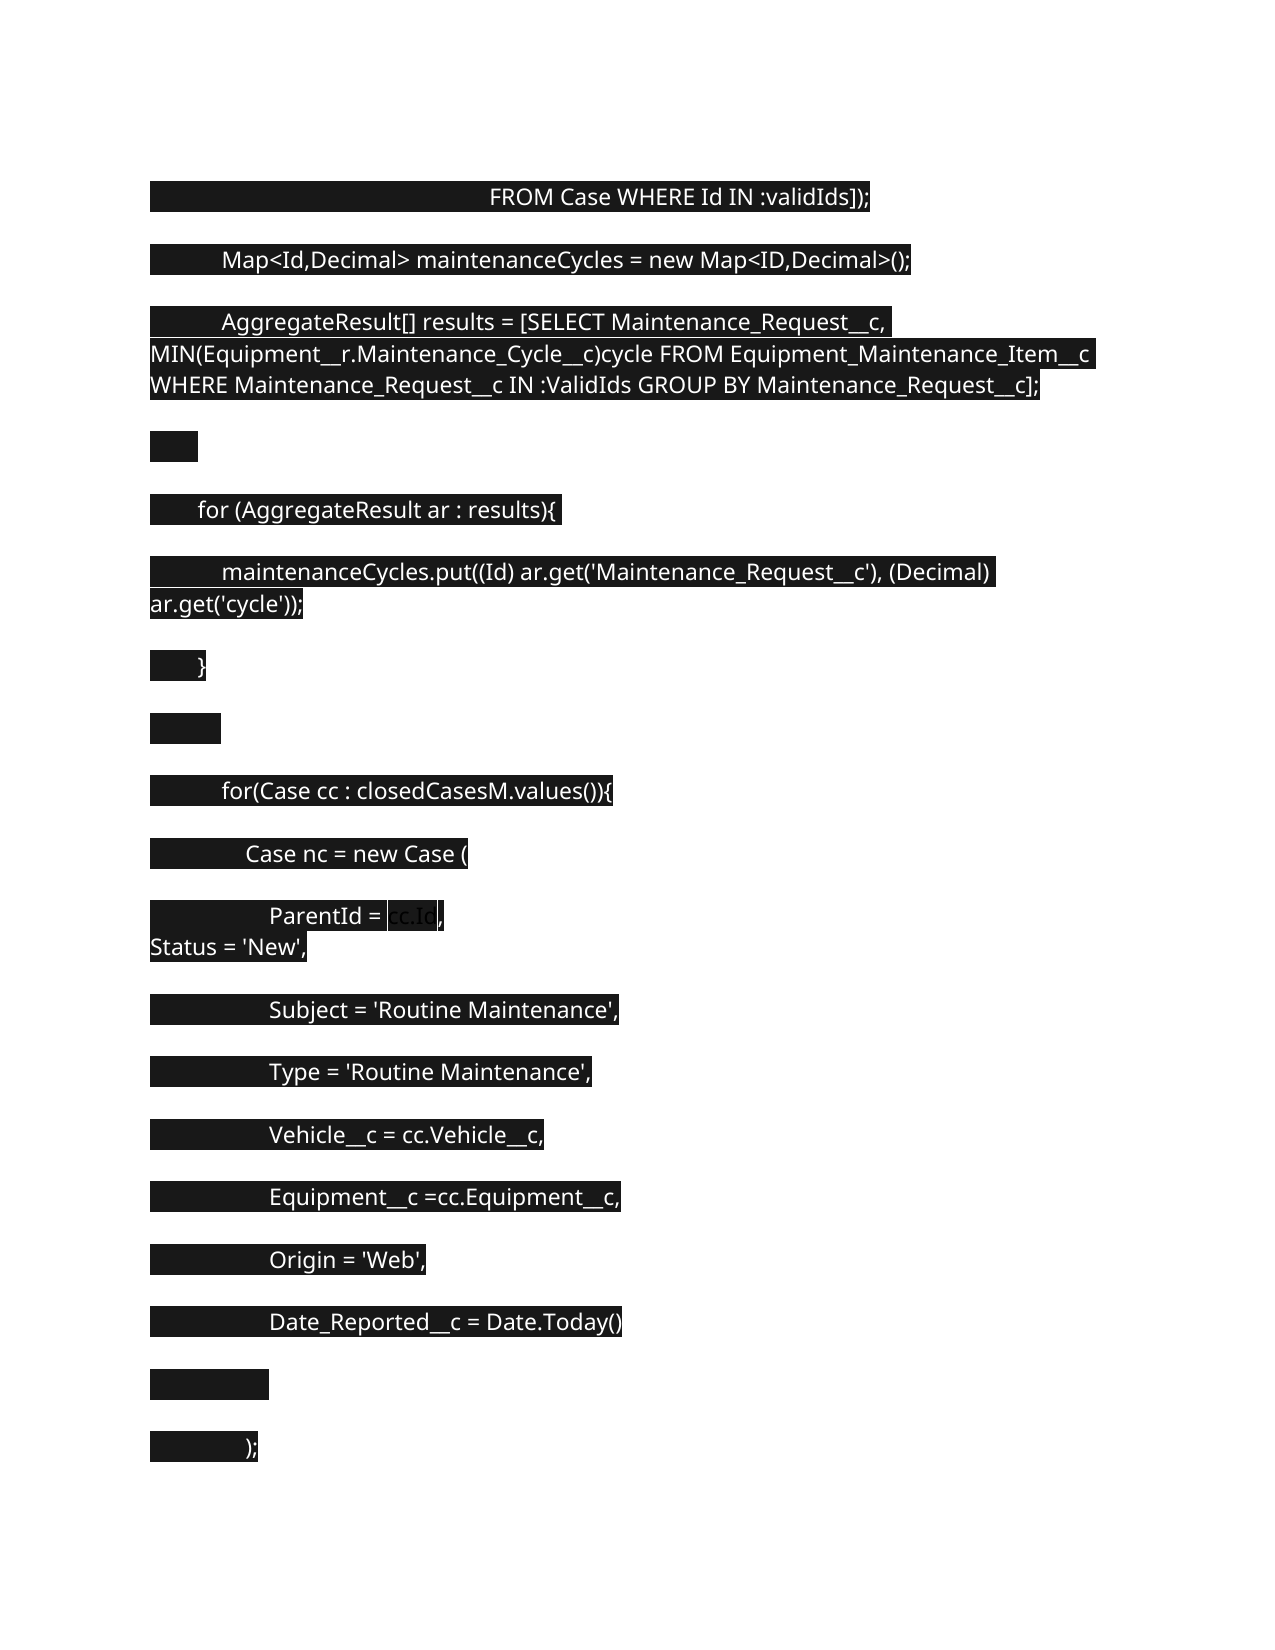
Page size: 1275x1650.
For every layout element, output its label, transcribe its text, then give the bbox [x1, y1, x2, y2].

text FROM Case WHERE Id IN :validIds]); Map<Id,Decimal> maintenanceCycles = new Map<ID,Decimal>(); AggregateResult[] results = [SELECT Maintenance_Request__c, MIN(Equipment__r.Maintenance_Cycle__c)cycle FROM Equipment_Maintenance_Item__c WHERE Maintenance_Request__c IN :ValidIds GROUP BY Maintenance_Request__c]; for (AggregateResult ar : results){ maintenanceCycles.put((Id) ar.get('Maintenance_Request__c'), (Decimal) ar.get('cycle')); } for(Case cc : closedCasesM.values()){ Case nc = new Case ( ParentId = cc.Id, [150, 150, 1125, 931]
text Status = 'New', Subject = 'Routine Maintenance', Type = 'Routine Maintenance', Vehicle__c = cc.Vehicle__c, Equipment__c =cc.Equipment__c, Origin = 'Web', Date_Reported__c = Date.Today() ); [150, 931, 1125, 1494]
